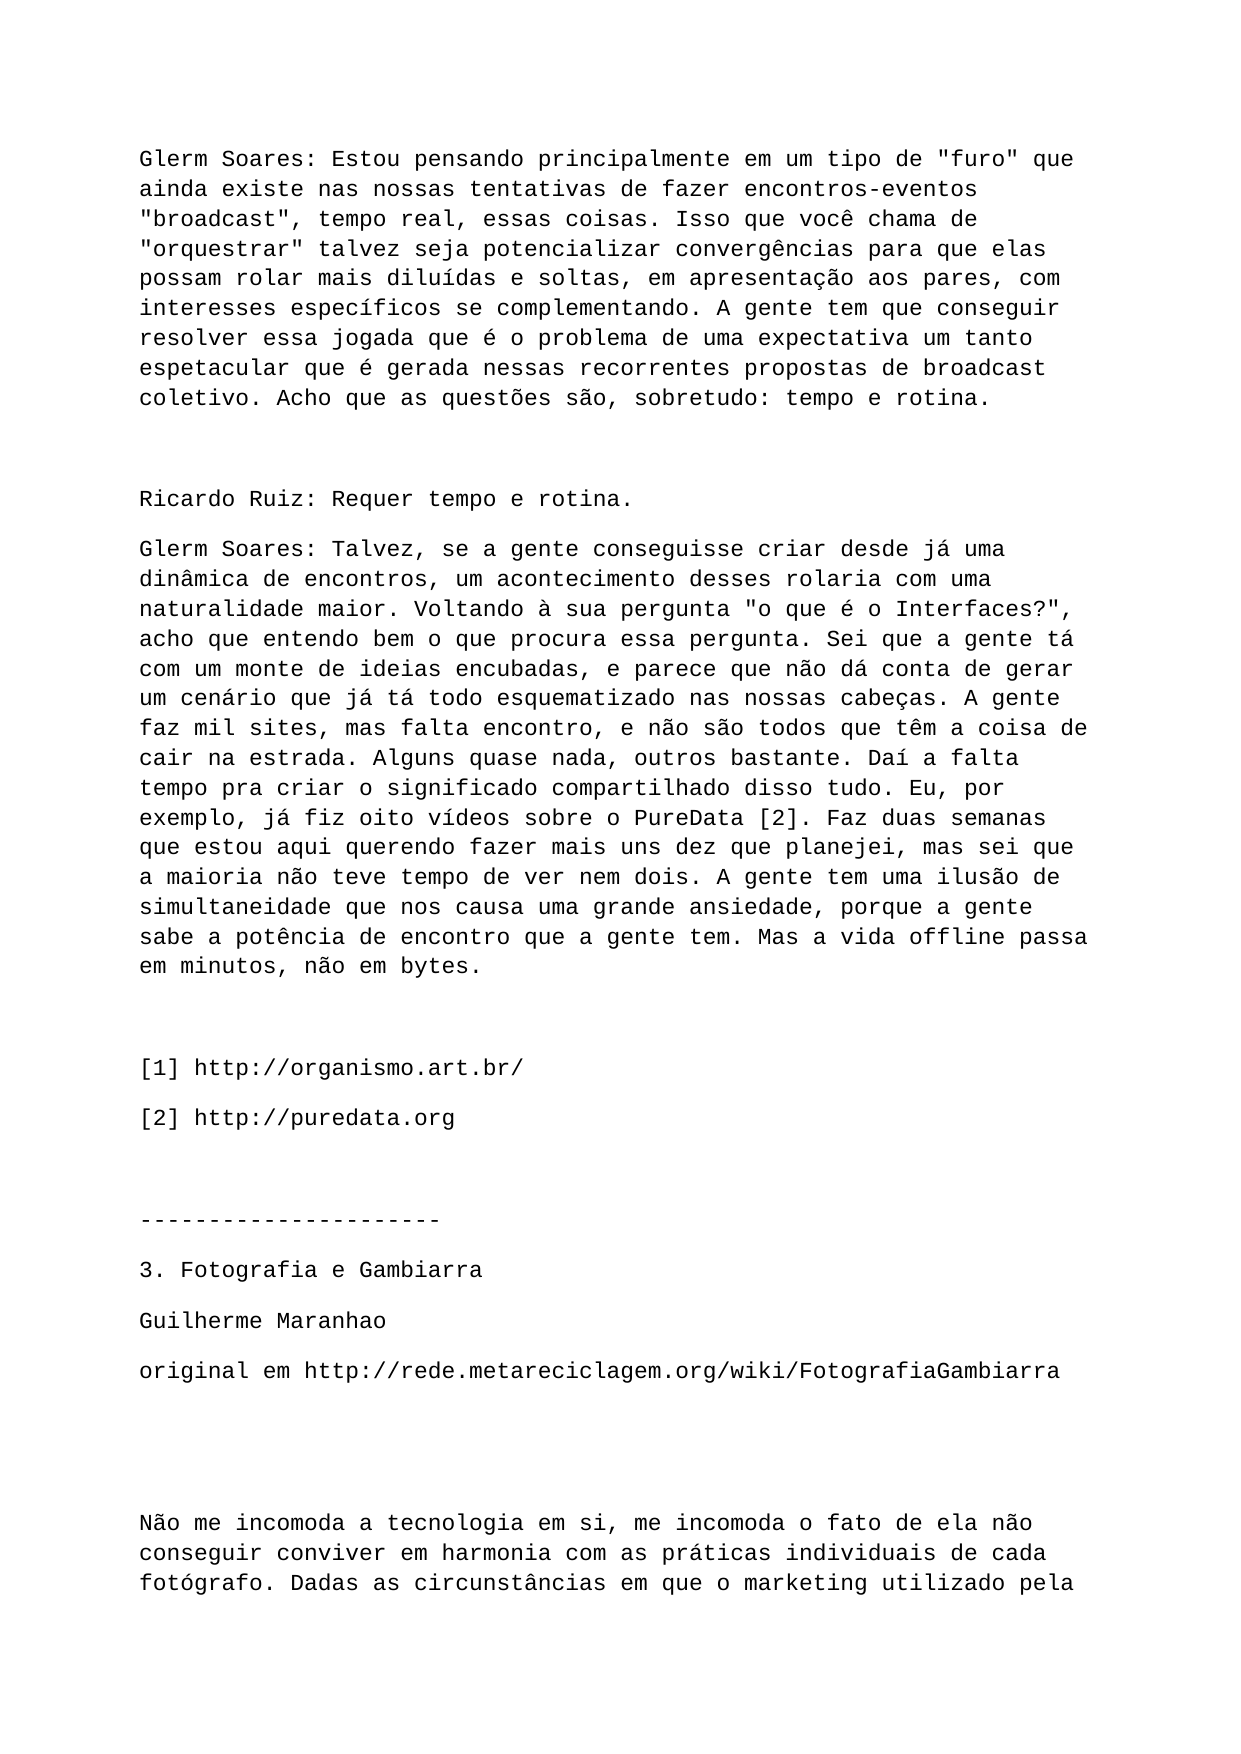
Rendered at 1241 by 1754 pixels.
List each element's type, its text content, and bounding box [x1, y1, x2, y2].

text [1] http://organismo.art.br/ [139, 1056, 1101, 1082]
text Glerm Soares: Estou pensando principalmente em um tipo de "furo" que ainda existe nas nossas tentativas de fazer encontros-eventos "broadcast", tempo real, essas coisas. Isso que você chama de "orquestrar" talvez seja potencializar convergências para que elas possam rolar mais diluídas e soltas, em apresentação aos pares, com interesses específicos se complementando. A gente tem que conseguir resolver essa jogada que é o problema de uma expectativa um tanto espetacular que é gerada nessas recorrentes propostas de broadcast coletivo. Acho que as questões são, sobretudo: tempo e rotina. [139, 148, 1101, 412]
text Guilherme Maranhao [139, 1309, 1101, 1335]
text original em http://rede.metareciclagem.org/wiki/FotografiaGambiarra [139, 1360, 1101, 1386]
text Glerm Soares: Talvez, se a gente conseguisse criar desde já uma dinâmica de encontros, um acontecimento desses rolaria com uma naturalidade maior. Voltando à sua pergunta "o que é o Interfaces?", acho que entendo bem o que procura essa pergunta. Sei que a gente tá com um monte de ideias encubadas, e parece que não dá conta de gerar um cenário que já tá todo esquematizado nas nossas cabeças. A gente faz mil sites, mas falta encontro, e não são todos que têm a coisa de cair na estrada. Alguns quase nada, outros bastante. Daí a falta tempo pra criar o significado compartilhado disso tudo. Eu, por exemplo, já fiz oito vídeos sobre o PureData [2]. Faz duas semanas que estou aqui querendo fazer mais uns dez que planejei, mas sei que a maioria não teve tempo de ver nem dois. A gente tem uma ilusão de simultaneidade que nos causa uma grande ansiedade, porque a gente sabe a potência de encontro que a gente tem. Mas a vida offline passa em minutos, não em bytes. [139, 538, 1101, 981]
text Não me incomoda a tecnologia em si, me incomoda o fato de ela não conseguir conviver em harmonia com as práticas individuais de cada fotógrafo. Dadas as circunstâncias em que o marketing utilizado pela [139, 1512, 1101, 1597]
text 3. Fotografia e Gambiarra [139, 1259, 1101, 1284]
text [2] http://puredata.org [139, 1107, 1101, 1133]
text ---------------------- [139, 1208, 1101, 1234]
text Ricardo Ruiz: Requer tempo e rotina. [139, 487, 1101, 513]
